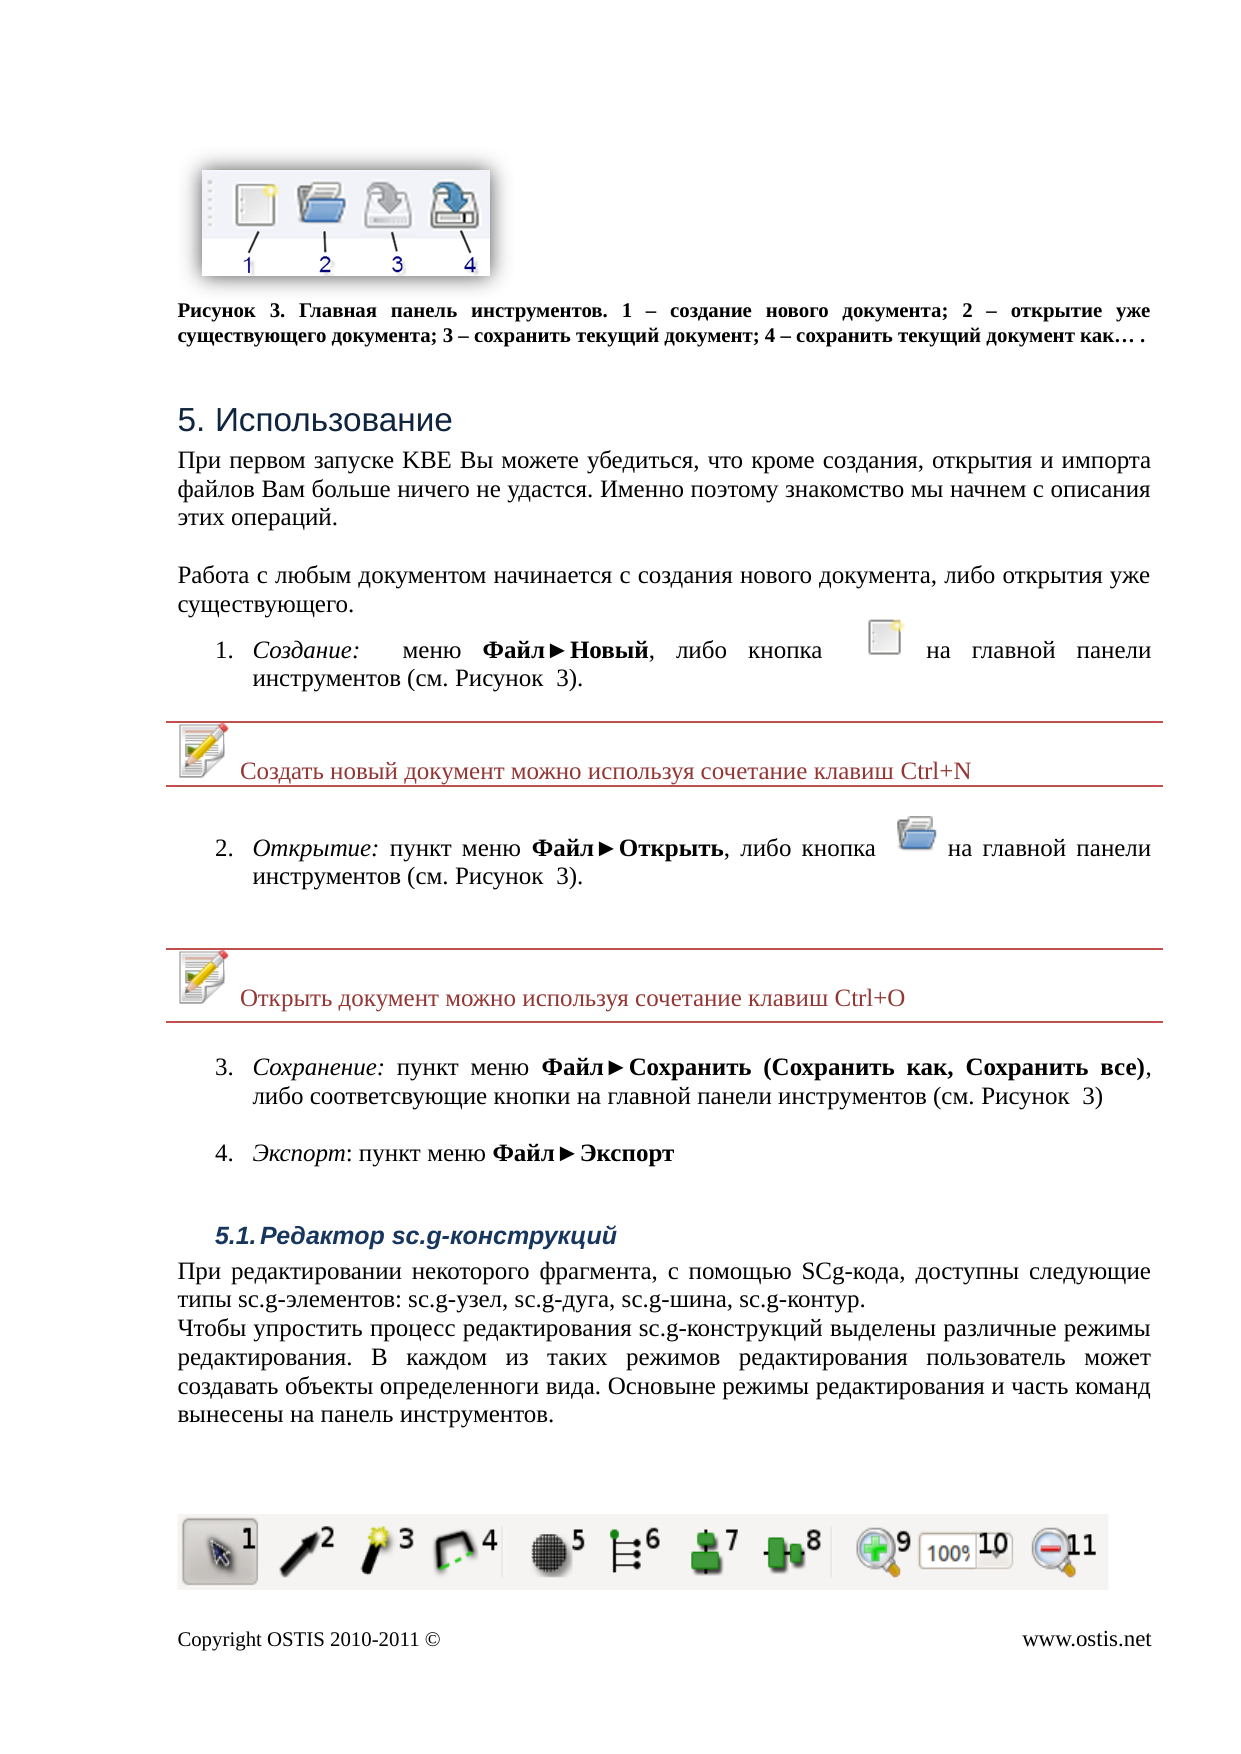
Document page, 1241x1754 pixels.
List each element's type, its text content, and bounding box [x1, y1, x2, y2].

table_header Открыть документ можно используя сочетание клавиш Ctrl+O [166, 950, 1163, 1021]
list Открытие: пункт меню Файл►Открыть, либо кнопка на главной панели инструментов (см. Рисунок 3). [215, 816, 1152, 890]
text Рисунок 3. Главная панель инструментов. 1 – создание нового документа; 2 – открытие уже существующего документа; 3 – сохранить текущий документ; 4 – сохранить текущий документ как… . [177, 298, 1152, 347]
picture [177, 723, 234, 780]
list Сохранение: пункт меню Файл►Сохранить (Сохранить как, Сохранить все), либо соответсвующие кнопки на главной панели инструментов (см. Рисунок 3) [215, 1052, 1152, 1109]
subtitle Редактор sc.g-конструкций [215, 1221, 1152, 1249]
subtitle Использование [177, 400, 1152, 439]
list Создание: меню Файл►Новый, либо кнопка на главной панели инструментов (см. Рисунок 3). [215, 617, 1152, 692]
text При редактировании некоторого фрагмента, с помощью SCg-кода, доступны следующие типы sc.g-элементов: sc.g-узел, sc.g-дуга, sc.g-шина, sc.g-контур. [177, 1256, 1152, 1313]
picture [864, 617, 906, 658]
picture [177, 949, 234, 1006]
table_header Создать новый документ можно используя сочетание клавиш Ctrl+N [166, 723, 1163, 785]
picture [897, 815, 938, 856]
text При первом запуске KBE Вы можете убедиться, что кроме создания, открытия и импорта файлов Вам больше ничего не удастся. Именно поэтому знакомство мы начнем с описания этих операций. [177, 445, 1152, 531]
picture [177, 146, 515, 299]
text Чтобы упростить процесс редактирования sc.g-конструкций выделены различные режимы редактирования. В каждом из таких режимов редактирования пользователь может создавать объекты определенноги вида. Основыне режимы редактирования и часть команд вынесены на панель инструментов. [177, 1313, 1152, 1428]
picture [177, 1514, 1109, 1590]
list Экспорт: пункт меню Файл►Экспорт [215, 1138, 1152, 1167]
text Работа с любым документом начинается c создания нового документа, либо открытия уже существующего. [177, 560, 1152, 617]
